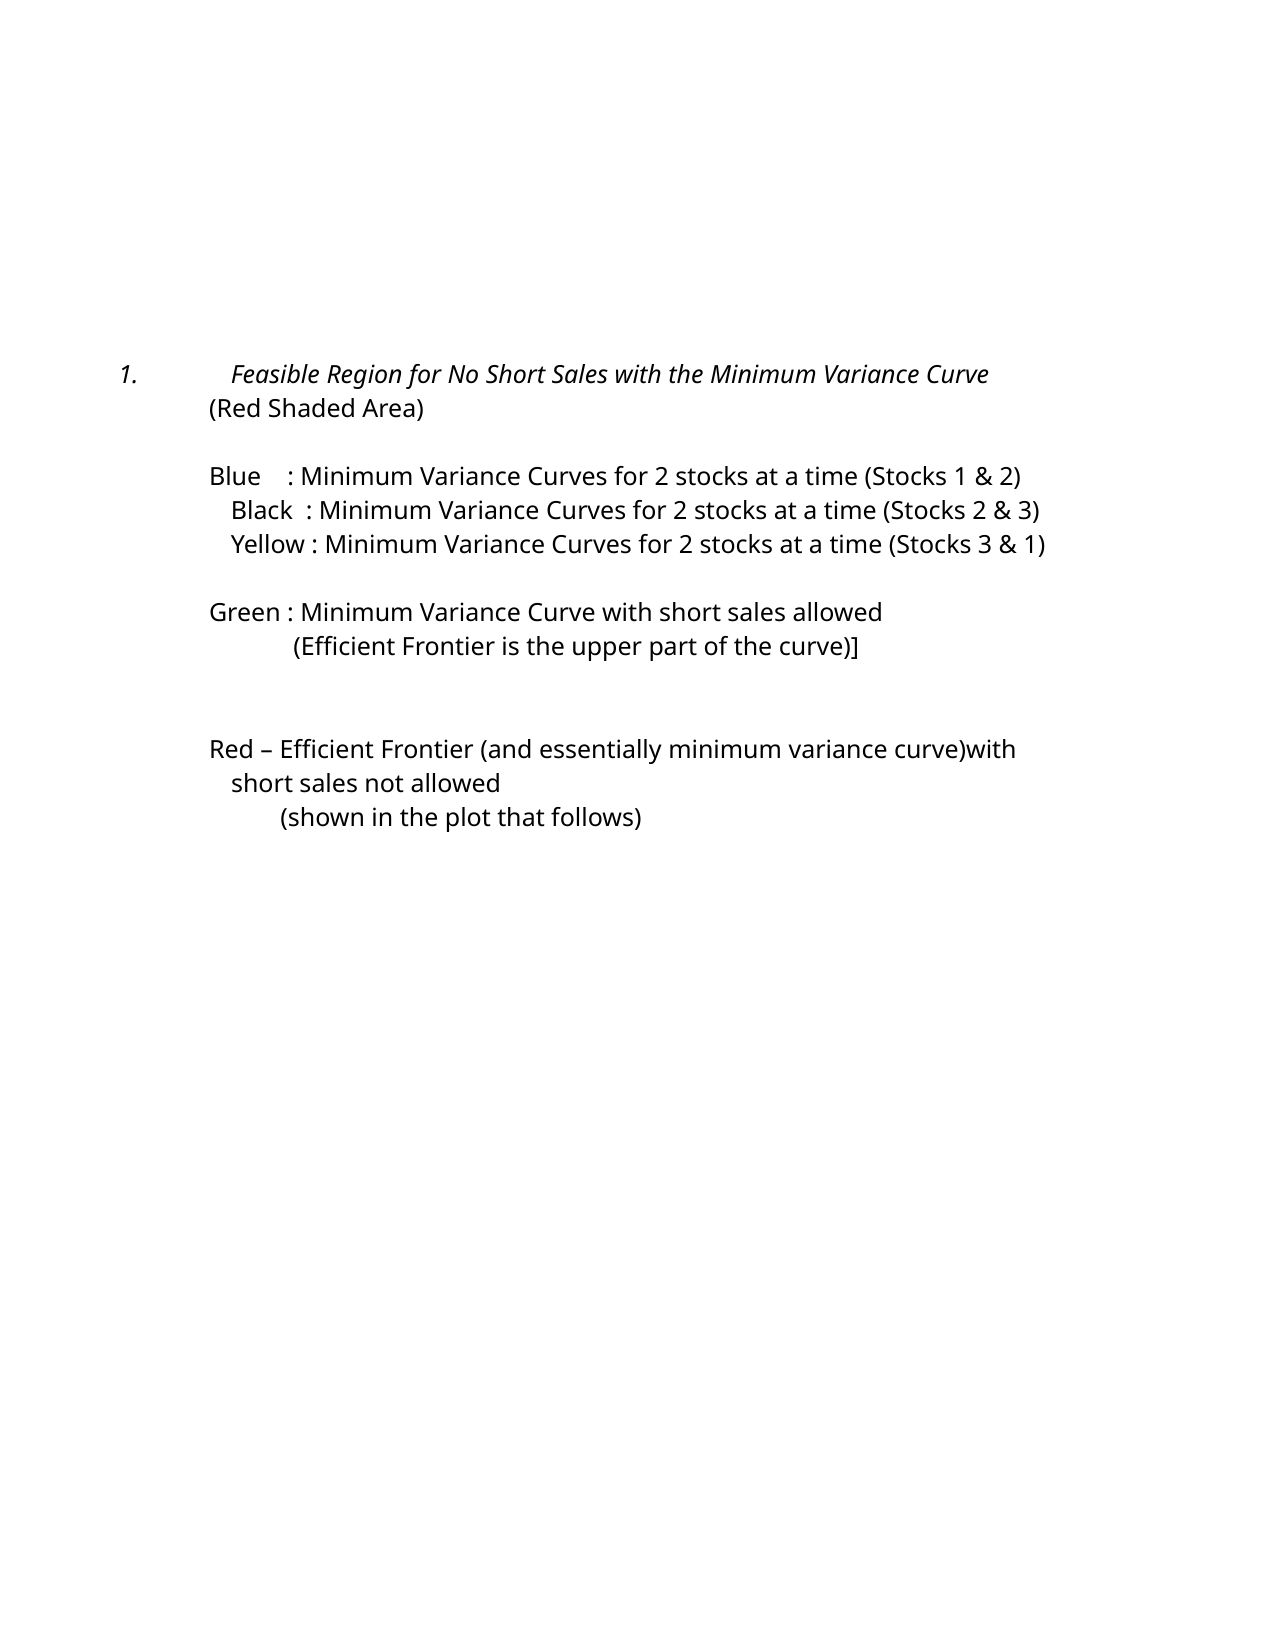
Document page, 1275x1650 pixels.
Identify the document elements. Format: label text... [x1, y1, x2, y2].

list Black : Minimum Variance Curves for 2 stocks at a time (Stocks 2 & 3) [193, 493, 1157, 527]
list Green : Minimum Variance Curve with short sales allowed [118, 595, 1157, 629]
list Yellow : Minimum Variance Curves for 2 stocks at a time (Stocks 3 & 1) [193, 527, 1157, 561]
text Red – Efficient Frontier (and essentially minimum variance curve)with short sales not allowed [118, 731, 1157, 799]
text (shown in the plot that follows) [118, 799, 1157, 833]
list (Red Shaded Area) [118, 391, 1157, 425]
list Blue : Minimum Variance Curves for 2 stocks at a time (Stocks 1 & 2) [118, 459, 1157, 493]
list Feasible Region for No Short Sales with the Minimum Variance Curve [118, 357, 1157, 391]
list (Efficient Frontier is the upper part of the curve)] [118, 629, 1157, 663]
